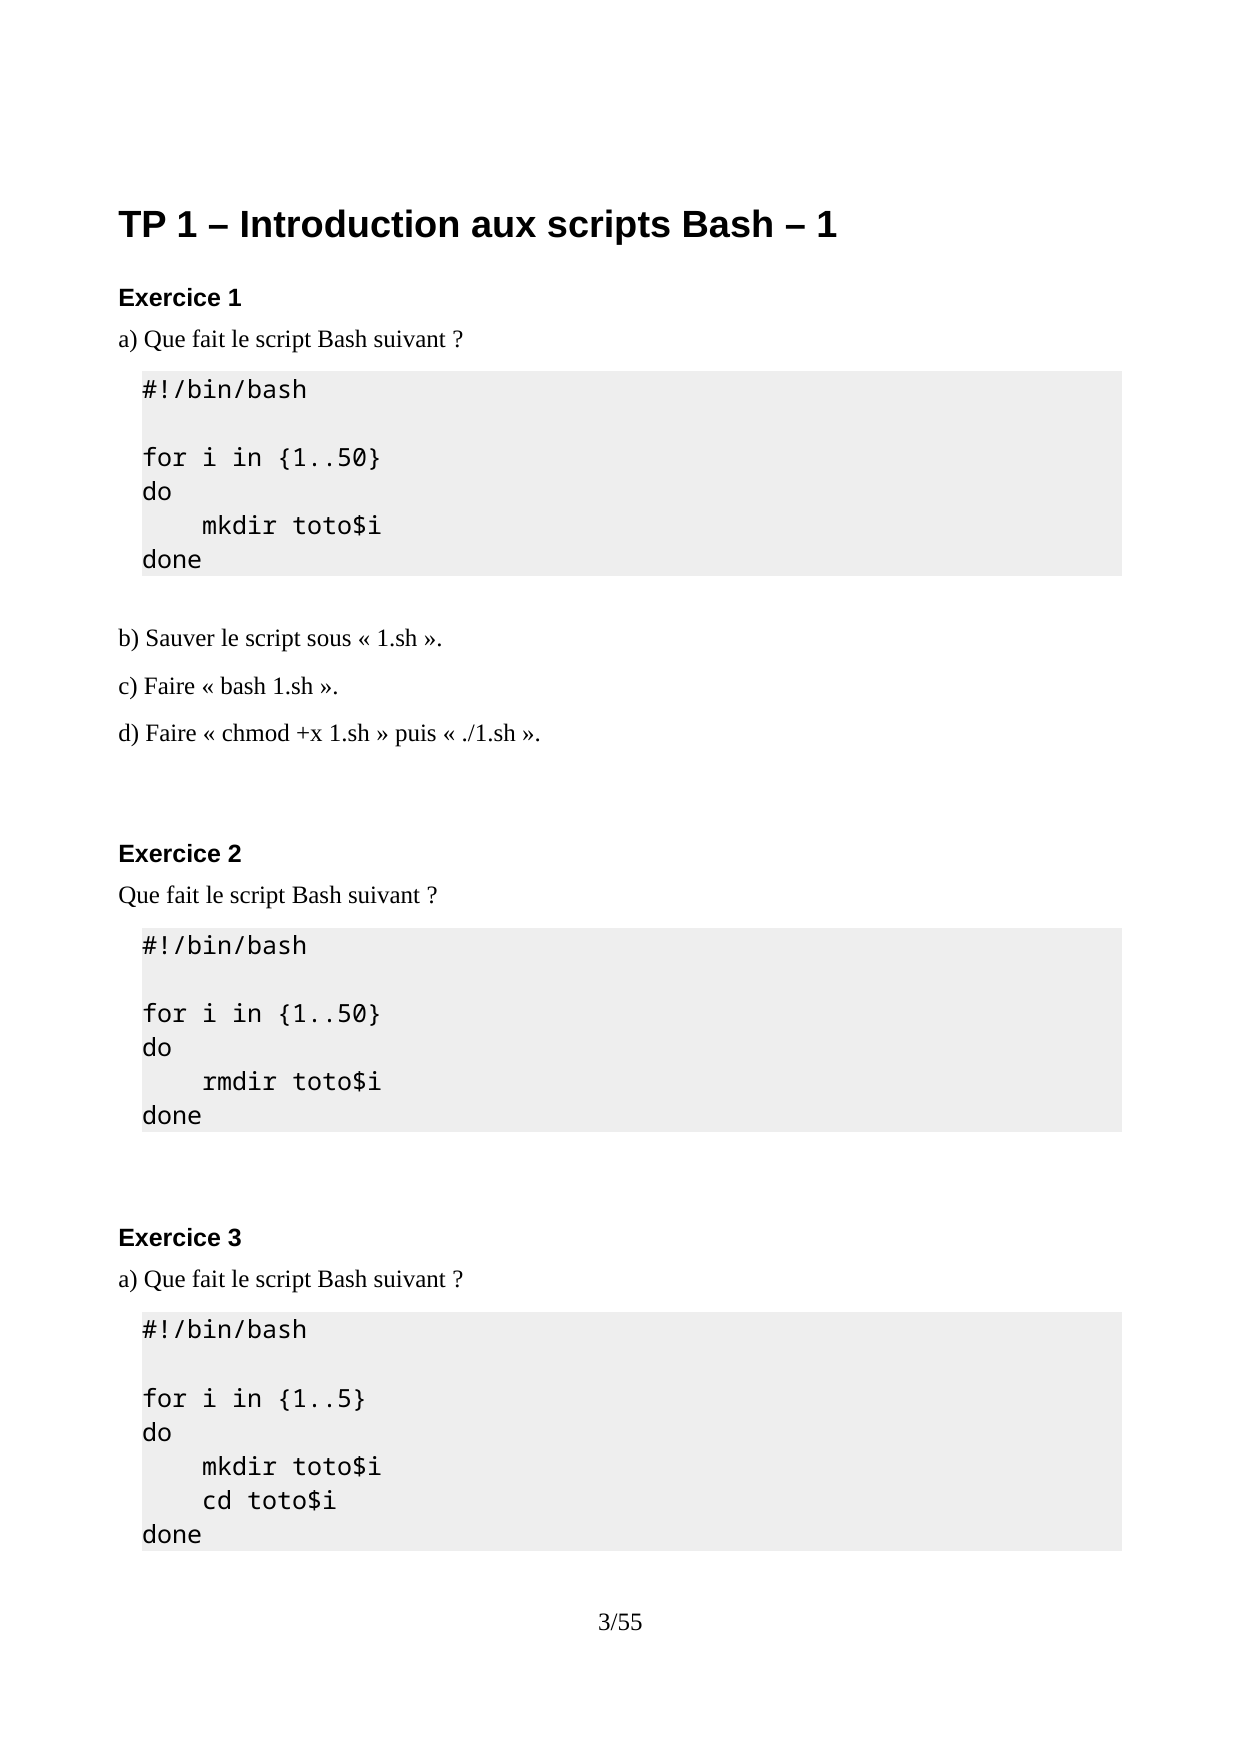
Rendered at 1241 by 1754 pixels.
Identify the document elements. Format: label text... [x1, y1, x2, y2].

text cd toto$i [142, 1482, 1122, 1516]
text #!/bin/bash [142, 1312, 1122, 1346]
subtitle TP 1 – Introduction aux scripts Bash – 1 [118, 201, 1122, 245]
text Exercice 1 [118, 282, 1122, 311]
text a) Que fait le script Bash suivant ? [118, 324, 1122, 352]
text rmdir toto$i [142, 1064, 1122, 1098]
text Exercice 2 [118, 839, 1122, 867]
text #!/bin/bash [142, 928, 1122, 962]
text do [142, 1414, 1122, 1448]
text done [142, 1516, 1122, 1551]
text for i in {1..50} [142, 439, 1122, 473]
text done [142, 1098, 1122, 1132]
text a) Que fait le script Bash suivant ? [118, 1264, 1122, 1293]
text d) Faire « chmod +x 1.sh » puis « ./1.sh ». [118, 718, 1122, 747]
text Exercice 3 [118, 1223, 1122, 1252]
text b) Sauver le script sous « 1.sh ». [118, 623, 1122, 652]
text mkdir toto$i [142, 1448, 1122, 1482]
text done [142, 542, 1122, 576]
text c) Faire « bash 1.sh ». [118, 671, 1122, 700]
text #!/bin/bash [142, 371, 1122, 405]
text for i in {1..50} [142, 996, 1122, 1030]
text for i in {1..5} [142, 1380, 1122, 1414]
text do [142, 1030, 1122, 1064]
text do [142, 473, 1122, 508]
text mkdir toto$i [142, 508, 1122, 542]
text Que fait le script Bash suivant ? [118, 880, 1122, 909]
